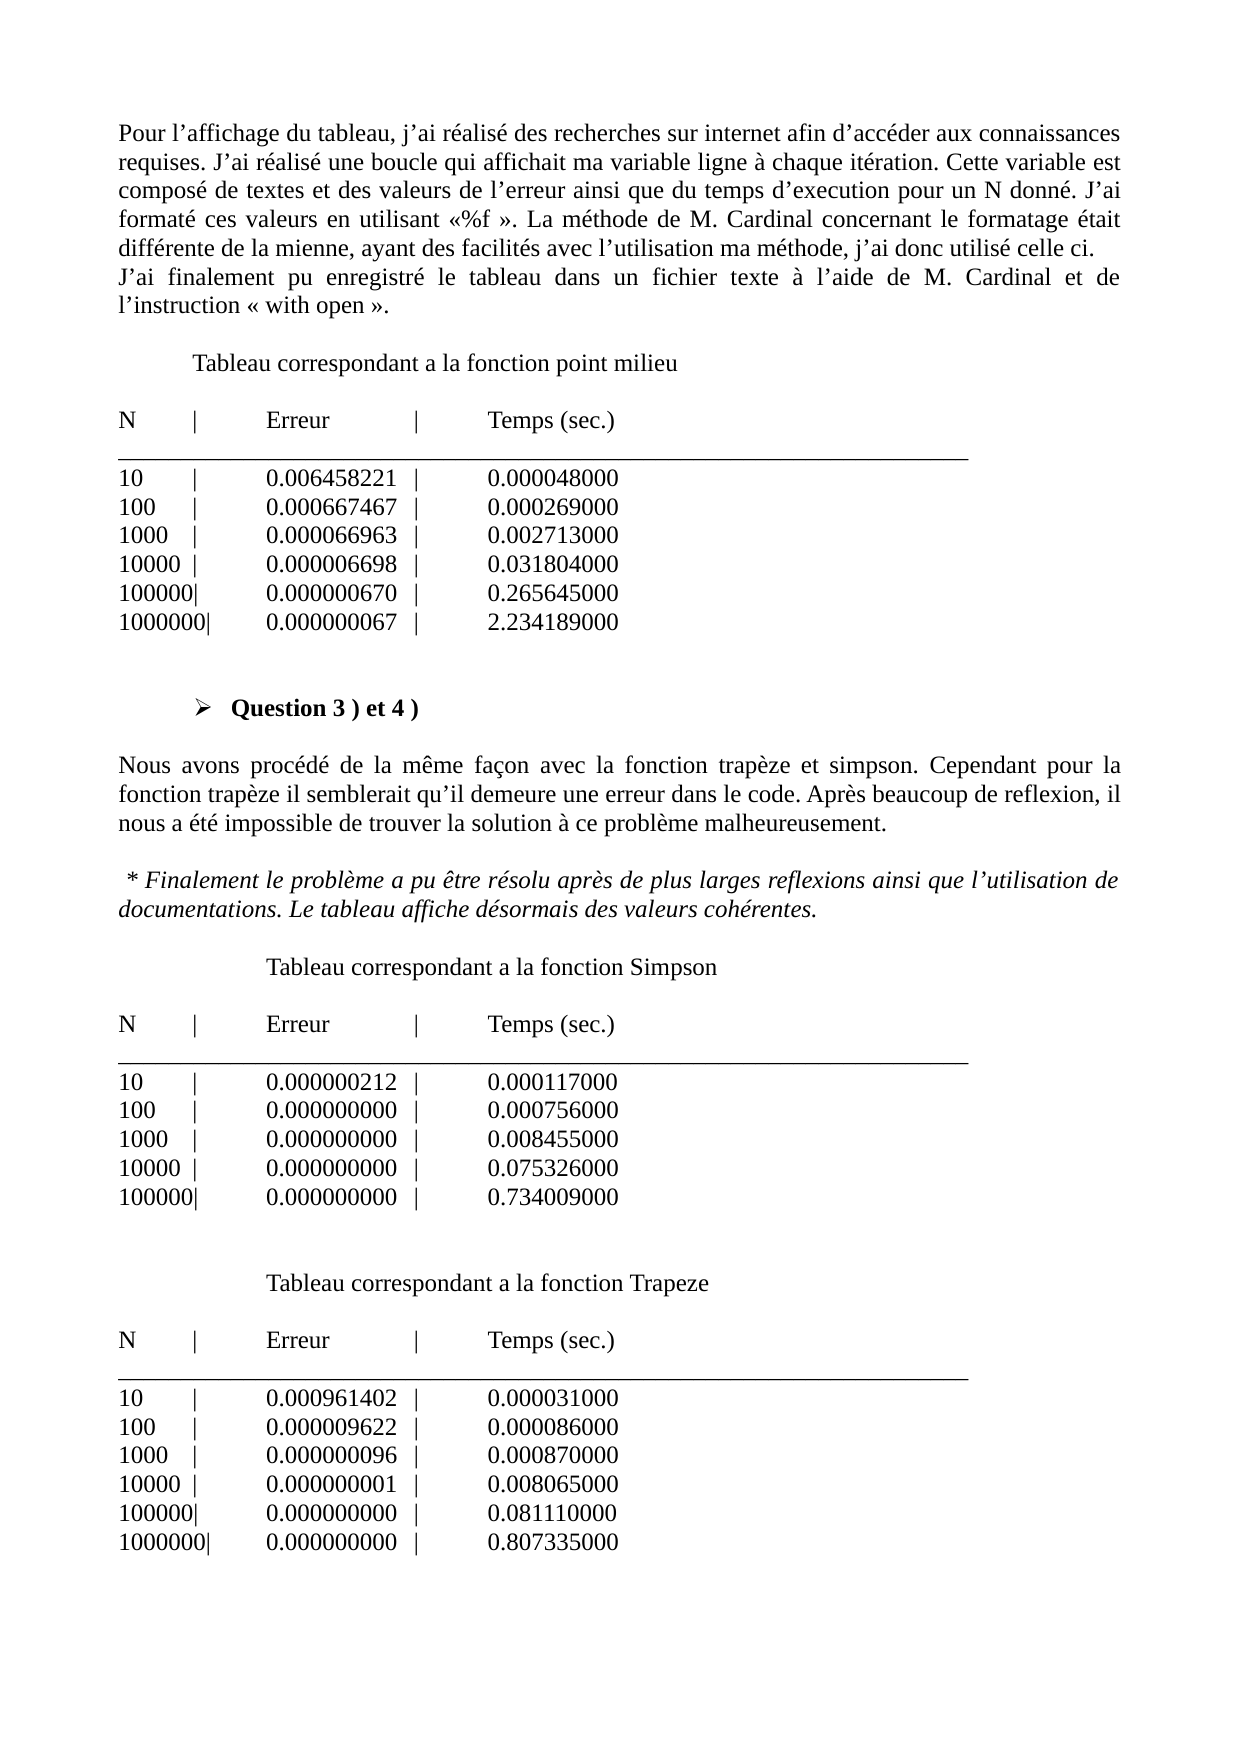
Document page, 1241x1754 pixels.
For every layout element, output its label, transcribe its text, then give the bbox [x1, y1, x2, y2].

text ____________________________________________________________________ [118, 1354, 1122, 1383]
text Tableau correspondant a la fonction Trapeze [118, 1268, 1122, 1297]
text ____________________________________________________________________ [118, 1038, 1122, 1067]
text 10000 | 0.000000001 | 0.008065000 [118, 1469, 1122, 1498]
text ____________________________________________________________________ [118, 434, 1122, 463]
text 10000 | 0.000000000 | 0.075326000 [118, 1153, 1122, 1182]
text 1000 | 0.000000096 | 0.000870000 [118, 1441, 1122, 1469]
text Pour l’affichage du tableau, j’ai réalisé des recherches sur internet afin d’accéder aux connaissances requises. J’ai réalisé une boucle qui affichait ma variable ligne à chaque itération. Cette variable est composé de textes et des valeurs de l’erreur ainsi que du temps d’execution pour un N donné. J’ai formaté ces valeurs en utilisant «%f ». La méthode de M. Cardinal concernant le formatage était différente de la mienne, ayant des facilités avec l’utilisation ma méthode, j’ai donc utilisé celle ci. [118, 118, 1122, 262]
text 100 | 0.000000000 | 0.000756000 [118, 1096, 1122, 1124]
text 100000| 0.000000000 | 0.081110000 [118, 1498, 1122, 1527]
text 1000000| 0.000000067 | 2.234189000 [118, 607, 1122, 636]
text 10 | 0.006458221 | 0.000048000 [118, 463, 1122, 492]
text Tableau correspondant a la fonction point milieu [118, 348, 1122, 377]
text 1000 | 0.000000000 | 0.008455000 [118, 1124, 1122, 1153]
text 10 | 0.000000212 | 0.000117000 [118, 1067, 1122, 1096]
text N | Erreur | Temps (sec.) [118, 406, 1122, 434]
text N | Erreur | Temps (sec.) [118, 1326, 1122, 1354]
text 10000 | 0.000006698 | 0.031804000 [118, 549, 1122, 578]
text 100000| 0.000000670 | 0.265645000 [118, 578, 1122, 607]
text 100000| 0.000000000 | 0.734009000 [118, 1182, 1122, 1211]
text 10 | 0.000961402 | 0.000031000 [118, 1383, 1122, 1412]
list Question 3 ) et 4 ) [193, 693, 1122, 722]
text 100 | 0.000667467 | 0.000269000 [118, 492, 1122, 521]
text N | Erreur | Temps (sec.) [118, 1009, 1122, 1038]
text Nous avons procédé de la même façon avec la fonction trapèze et simpson. Cependant pour la fonction trapèze il semblerait qu’il demeure une erreur dans le code. Après beaucoup de reflexion, il nous a été impossible de trouver la solution à ce problème malheureusement. [118, 751, 1122, 837]
text 1000 | 0.000066963 | 0.002713000 [118, 521, 1122, 549]
text 1000000| 0.000000000 | 0.807335000 [118, 1527, 1122, 1556]
text * Finalement le problème a pu être résolu après de plus larges reflexions ainsi que l’utilisation de documentations. Le tableau affiche désormais des valeurs cohérentes. [118, 866, 1122, 923]
text 100 | 0.000009622 | 0.000086000 [118, 1412, 1122, 1441]
text J’ai finalement pu enregistré le tableau dans un fichier texte à l’aide de M. Cardinal et de l’instruction « with open ». [118, 262, 1122, 319]
text Tableau correspondant a la fonction Simpson [118, 952, 1122, 981]
